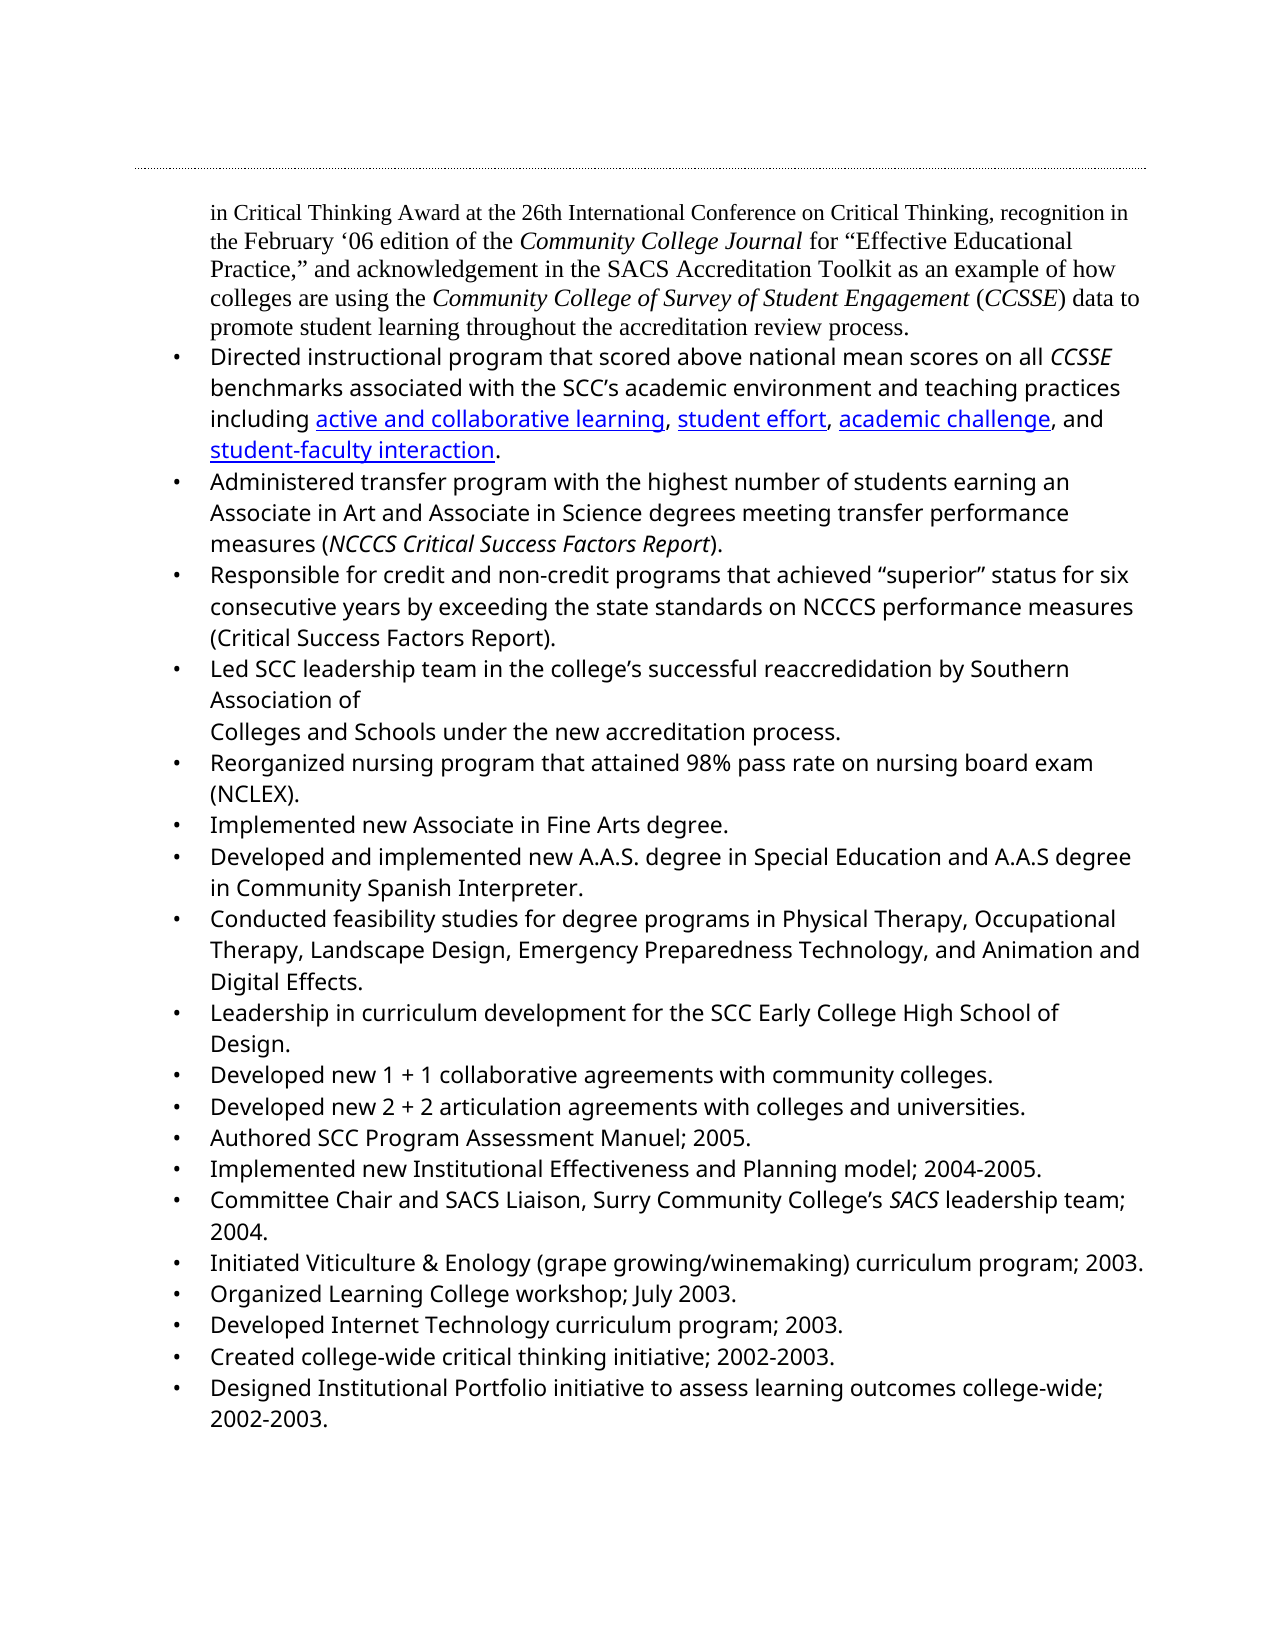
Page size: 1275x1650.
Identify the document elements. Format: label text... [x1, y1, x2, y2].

list Led SCC leadership team in the college’s successful reaccredidation by Southern Association of [172, 653, 1146, 716]
list Directed instructional program that scored above national mean scores on all CCSSE benchmarks associated with the SCC’s academic environment and teaching practices including active and collaborative learning, student effort, academic challenge, and student-faculty interaction. [172, 341, 1146, 466]
list Leadership in curriculum development for the SCC Early College High School of Design. [172, 997, 1146, 1059]
list Organized Learning College workshop; July 2003. [172, 1278, 1146, 1309]
list Developed new 1 + 1 collaborative agreements with community colleges. [172, 1059, 1146, 1091]
list Implemented new Associate in Fine Arts degree. [172, 809, 1146, 841]
list Reorganized nursing program that attained 98% pass rate on nursing board exam (NCLEX). [172, 747, 1146, 809]
list Responsible for credit and non-credit programs that achieved “superior” status for six consecutive years by exceeding the state standards on NCCCS performance measures (Critical Success Factors Report). [172, 559, 1146, 653]
list Designed Institutional Portfolio initiative to assess learning outcomes college-wide; 2002-2003. [172, 1372, 1146, 1434]
list Committee Chair and SACS Liaison, Surry Community College’s SACS leadership team; 2004. [172, 1184, 1146, 1247]
list Administered transfer program with the highest number of students earning an Associate in Art and Associate in Science degrees meeting transfer performance measures (NCCCS Critical Success Factors Report). [172, 466, 1146, 559]
list Implemented new Institutional Effectiveness and Planning model; 2004-2005. [172, 1153, 1146, 1184]
list Created college-wide critical thinking initiative; 2002-2003. [172, 1341, 1146, 1372]
list Developed and implemented new A.A.S. degree in Special Education and A.A.S degree in Community Spanish Interpreter. [172, 841, 1146, 903]
text Colleges and Schools under the new accreditation process. [210, 716, 1146, 747]
list Developed new 2 + 2 articulation agreements with colleges and universities. [172, 1091, 1146, 1122]
text in Critical Thinking Award at the 26th International Conference on Critical Thinking, recognition in the February ‘06 edition of the Community College Journal for “Effective Educational Practice,” and acknowledgement in the SACS Accreditation Toolkit as an example of how colleges are using the Community College of Survey of Student Engagement (CCSSE) data to promote student learning throughout the accreditation review process. [210, 199, 1146, 341]
list Authored SCC Program Assessment Manuel; 2005. [172, 1122, 1146, 1153]
list Initiated Viticulture & Enology (grape growing/winemaking) curriculum program; 2003. [172, 1247, 1146, 1278]
list Developed Internet Technology curriculum program; 2003. [172, 1309, 1146, 1341]
list Conducted feasibility studies for degree programs in Physical Therapy, Occupational Therapy, Landscape Design, Emergency Preparedness Technology, and Animation and Digital Effects. [172, 903, 1146, 997]
